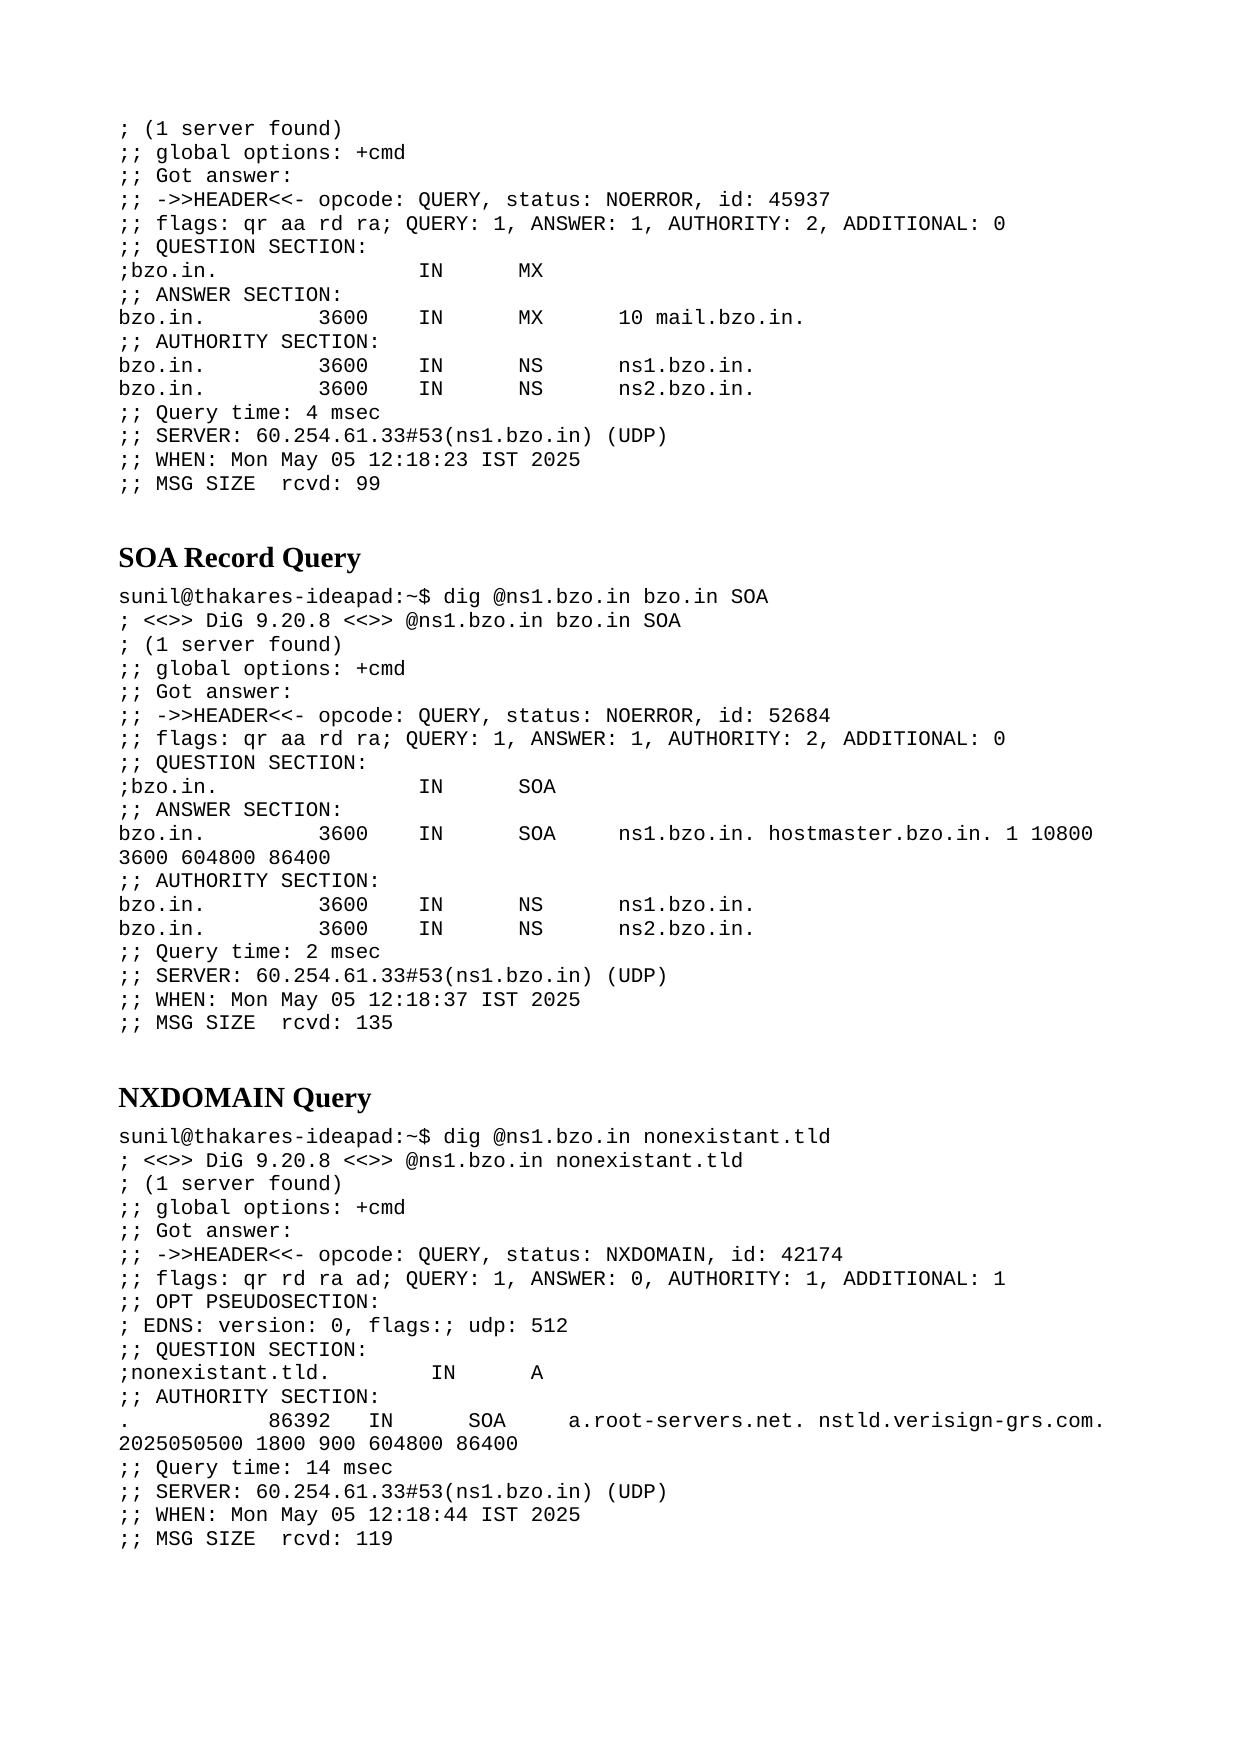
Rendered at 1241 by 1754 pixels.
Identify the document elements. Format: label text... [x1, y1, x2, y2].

text ;; MSG SIZE rcvd: 119 [118, 1528, 1122, 1552]
text ;; MSG SIZE rcvd: 135 [118, 1012, 1122, 1036]
text bzo.in. 3600 IN MX 10 mail.bzo.in. [118, 307, 1122, 331]
text ;; Got answer: [118, 681, 1122, 705]
text ;; flags: qr aa rd ra; QUERY: 1, ANSWER: 1, AUTHORITY: 2, ADDITIONAL: 0 [118, 213, 1122, 236]
text . 86392 IN SOA a.root-servers.net. nstld.verisign-grs.com. 2025050500 1800 900 604800 86400 [118, 1410, 1122, 1457]
text ;nonexistant.tld. IN A [118, 1362, 1122, 1386]
text ;; MSG SIZE rcvd: 99 [118, 473, 1122, 496]
text sunil@thakares-ideapad:~$ dig @ns1.bzo.in bzo.in SOA [118, 587, 1122, 610]
text ;; QUESTION SECTION: [118, 752, 1122, 776]
text ;; AUTHORITY SECTION: [118, 1386, 1122, 1410]
text ; <<>> DiG 9.20.8 <<>> @ns1.bzo.in nonexistant.tld [118, 1149, 1122, 1173]
subtitle SOA Record Query [118, 541, 1122, 574]
text ;; ->>HEADER<<- opcode: QUERY, status: NXDOMAIN, id: 42174 [118, 1244, 1122, 1268]
text ;; WHEN: Mon May 05 12:18:44 IST 2025 [118, 1504, 1122, 1528]
text ;; SERVER: 60.254.61.33#53(ns1.bzo.in) (UDP) [118, 965, 1122, 988]
text ; (1 server found) [118, 1173, 1122, 1197]
text bzo.in. 3600 IN SOA ns1.bzo.in. hostmaster.bzo.in. 1 10800 3600 604800 86400 [118, 823, 1122, 870]
text bzo.in. 3600 IN NS ns1.bzo.in. [118, 894, 1122, 918]
subtitle NXDOMAIN Query [118, 1080, 1122, 1113]
text ; (1 server found) [118, 118, 1122, 142]
text ;; Query time: 14 msec [118, 1457, 1122, 1481]
text ;; ->>HEADER<<- opcode: QUERY, status: NOERROR, id: 45937 [118, 189, 1122, 213]
text bzo.in. 3600 IN NS ns2.bzo.in. [118, 378, 1122, 402]
text ;; SERVER: 60.254.61.33#53(ns1.bzo.in) (UDP) [118, 1481, 1122, 1504]
text ; EDNS: version: 0, flags:; udp: 512 [118, 1315, 1122, 1339]
text ;; global options: +cmd [118, 1197, 1122, 1221]
text bzo.in. 3600 IN NS ns1.bzo.in. [118, 354, 1122, 378]
text ;; WHEN: Mon May 05 12:18:37 IST 2025 [118, 988, 1122, 1012]
text ;; Got answer: [118, 165, 1122, 189]
text ;bzo.in. IN SOA [118, 776, 1122, 799]
text ;; QUESTION SECTION: [118, 1339, 1122, 1362]
text ;; AUTHORITY SECTION: [118, 331, 1122, 354]
text bzo.in. 3600 IN NS ns2.bzo.in. [118, 918, 1122, 941]
text ;; ANSWER SECTION: [118, 799, 1122, 823]
text ;; QUESTION SECTION: [118, 236, 1122, 260]
text ;; Got answer: [118, 1221, 1122, 1244]
text ;; global options: +cmd [118, 657, 1122, 681]
text ;; global options: +cmd [118, 142, 1122, 165]
text ;; SERVER: 60.254.61.33#53(ns1.bzo.in) (UDP) [118, 426, 1122, 449]
text ;; flags: qr rd ra ad; QUERY: 1, ANSWER: 0, AUTHORITY: 1, ADDITIONAL: 1 [118, 1268, 1122, 1291]
text ;; ->>HEADER<<- opcode: QUERY, status: NOERROR, id: 52684 [118, 705, 1122, 728]
text ;; WHEN: Mon May 05 12:18:23 IST 2025 [118, 449, 1122, 473]
text ;; AUTHORITY SECTION: [118, 870, 1122, 894]
text sunil@thakares-ideapad:~$ dig @ns1.bzo.in nonexistant.tld [118, 1126, 1122, 1149]
text ; (1 server found) [118, 634, 1122, 657]
text ;; ANSWER SECTION: [118, 284, 1122, 307]
text ;; Query time: 4 msec [118, 402, 1122, 426]
text ;; flags: qr aa rd ra; QUERY: 1, ANSWER: 1, AUTHORITY: 2, ADDITIONAL: 0 [118, 728, 1122, 752]
text ;bzo.in. IN MX [118, 260, 1122, 284]
text ;; Query time: 2 msec [118, 941, 1122, 965]
text ;; OPT PSEUDOSECTION: [118, 1291, 1122, 1315]
text ; <<>> DiG 9.20.8 <<>> @ns1.bzo.in bzo.in SOA [118, 610, 1122, 634]
